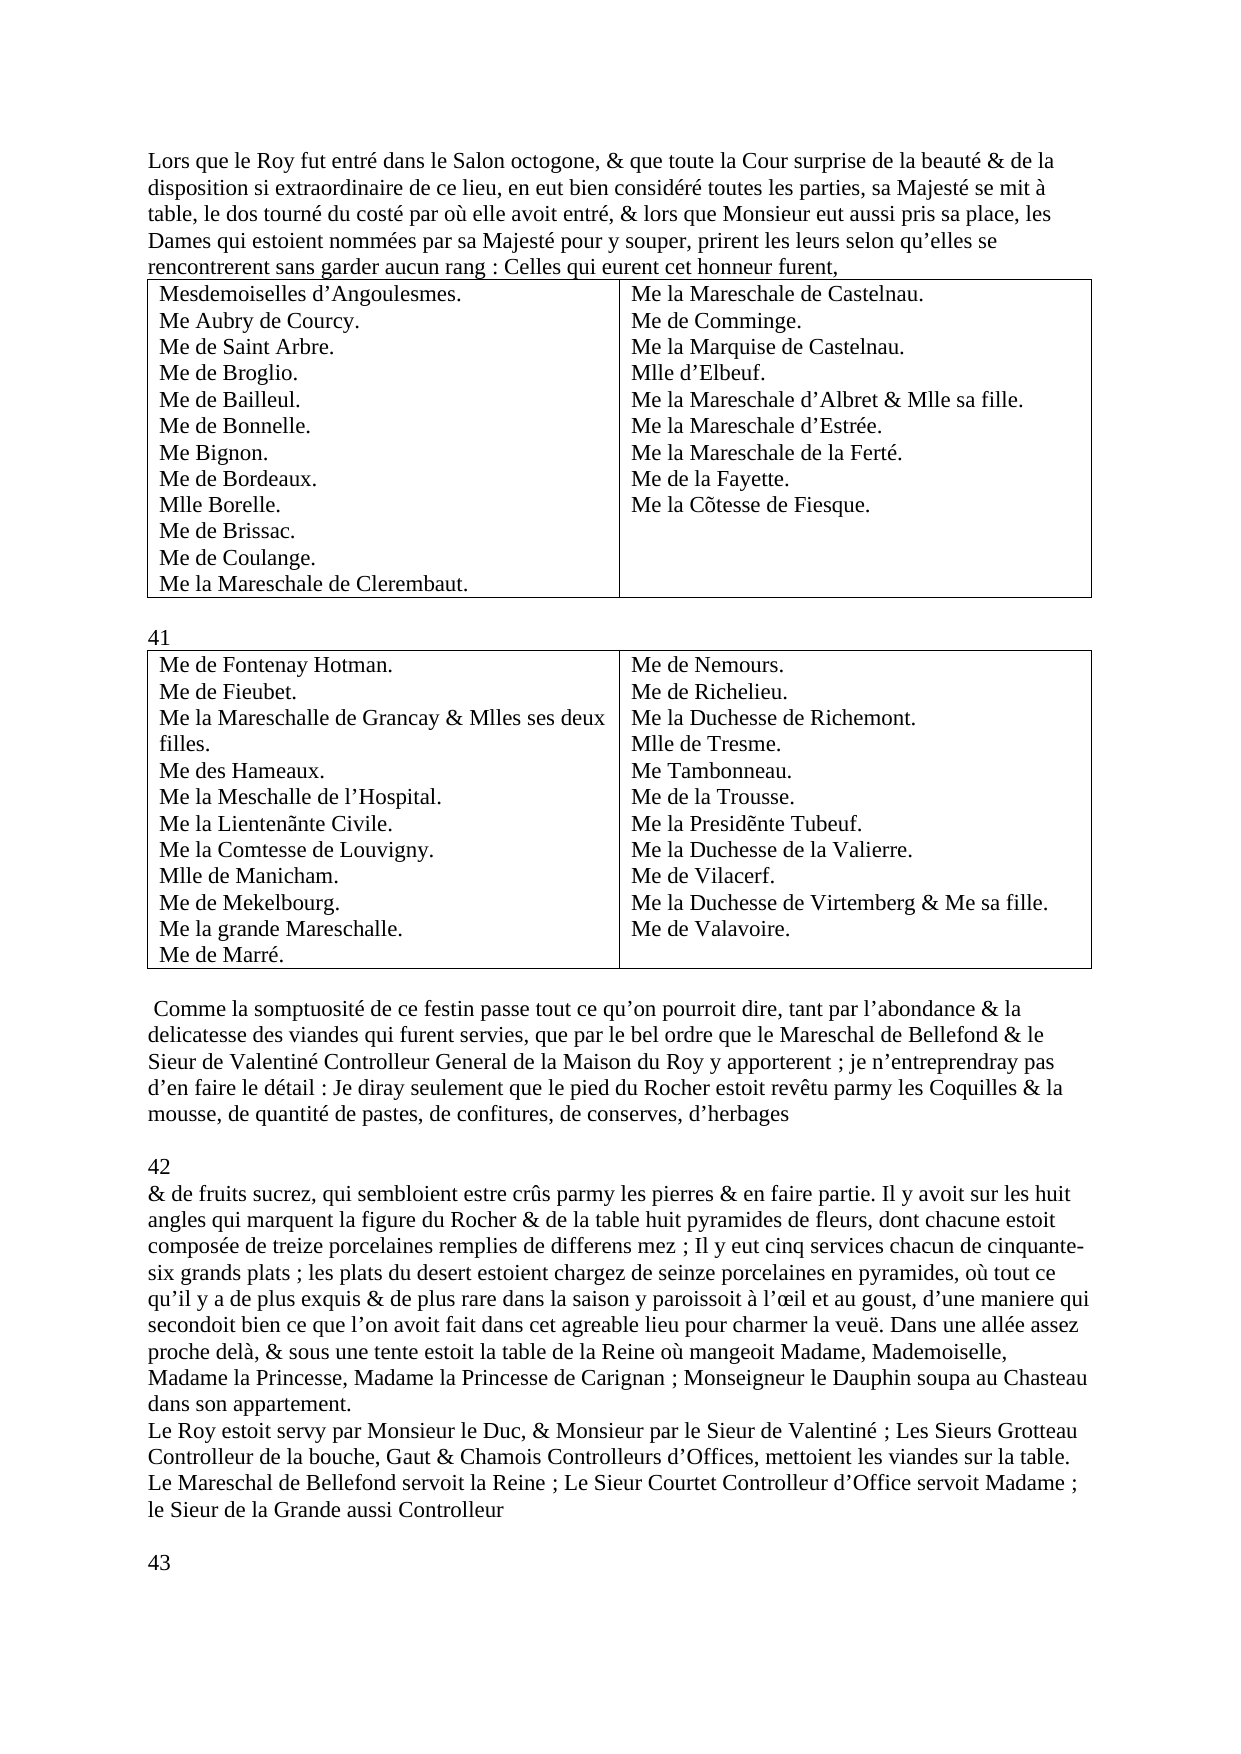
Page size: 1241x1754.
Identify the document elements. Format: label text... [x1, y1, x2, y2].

text & de fruits sucrez, qui sembloient estre crûs parmy les pierres & en faire partie. Il y avoit sur les huit angles qui marquent la figure du Rocher & de la table huit pyramides de fleurs, dont chacune estoit composée de treize porcelaines remplies de differens mez ; Il y eut cinq services chacun de cinquante-six grands plats ; les plats du desert estoient chargez de seinze porcelaines en pyramides, où tout ce qu’il y a de plus exquis & de plus rare dans la saison y paroissoit à l’œil et au goust, d’une maniere qui secondoit bien ce que l’on avoit fait dans cet agreable lieu pour charmer la veuë. Dans une allée assez proche delà, & sous une tente estoit la table de la Reine où mangeoit Madame, Mademoiselle, Madame la Princesse, Madame la Princesse de Carignan ; Monseigneur le Dauphin soupa au Chasteau dans son appartement. [148, 1179, 1093, 1417]
text 42 [148, 1153, 1093, 1179]
table_header Mesdemoiselles d’Angoulesmes. Me Aubry de Courcy. Me de Saint Arbre. Me de Broglio. Me de Bailleul. Me de Bonnelle. Me Bignon. Me de Bordeaux. Mlle Borelle. Me de Brissac. Me de Coulange. Me la Mareschale de Clerembaut. [148, 280, 619, 597]
text Le Roy estoit servy par Monsieur le Duc, & Monsieur par le Sieur de Valentiné ; Les Sieurs Grotteau Controlleur de la bouche, Gaut & Chamois Controlleurs d’Offices, mettoient les viandes sur la table. [148, 1417, 1093, 1469]
text Comme la somptuosité de ce festin passe tout ce qu’on pourroit dire, tant par l’abondance & la delicatesse des viandes qui furent servies, que par le bel ordre que le Mareschal de Bellefond & le Sieur de Valentiné Controlleur General de la Maison du Roy y apporterent ; je n’entreprendray pas d’en faire le détail : Je diray seulement que le pied du Rocher estoit revêtu parmy les Coquilles & la mousse, de quantité de pastes, de confitures, de conserves, d’herbages [148, 995, 1093, 1127]
text 41 [148, 624, 1093, 650]
table_header Me de Fontenay Hotman. Me de Fieubet. Me la Mareschalle de Grancay & Mlles ses deux filles. Me des Hameaux. Me la Meschalle de l’Hospital. Me la Lientenãnte Civile. Me la Comtesse de Louvigny. Mlle de Manicham. Me de Mekelbourg. Me la grande Mareschalle. Me de Marré. [148, 651, 619, 968]
table_header Me de Nemours. Me de Richelieu. Me la Duchesse de Richemont. Mlle de Tresme. Me Tambonneau. Me de la Trousse. Me la Presidẽnte Tubeuf. Me la Duchesse de la Valierre. Me de Vilacerf. Me la Duchesse de Virtemberg & Me sa fille. Me de Valavoire. [620, 651, 1091, 968]
text Lors que le Roy fut entré dans le Salon octogone, & que toute la Cour surprise de la beauté & de la disposition si extraordinaire de ce lieu, en eut bien considéré toutes les parties, sa Majesté se mit à table, le dos tourné du costé par où elle avoit entré, & lors que Monsieur eut aussi pris sa place, les Dames qui estoient nommées par sa Majesté pour y souper, prirent les leurs selon qu’elles se rencontrerent sans garder aucun rang : Celles qui eurent cet honneur furent, [148, 148, 1093, 279]
table_header Me la Mareschale de Castelnau. Me de Comminge. Me la Marquise de Castelnau. Mlle d’Elbeuf. Me la Mareschale d’Albret & Mlle sa fille. Me la Mareschale d’Estrée. Me la Mareschale de la Ferté. Me de la Fayette. Me la Cõtesse de Fiesque. [620, 280, 1091, 597]
text Le Mareschal de Bellefond servoit la Reine ; Le Sieur Courtet Controlleur d’Office servoit Madame ; le Sieur de la Grande aussi Controlleur [148, 1469, 1093, 1522]
text 43 [148, 1548, 1093, 1575]
